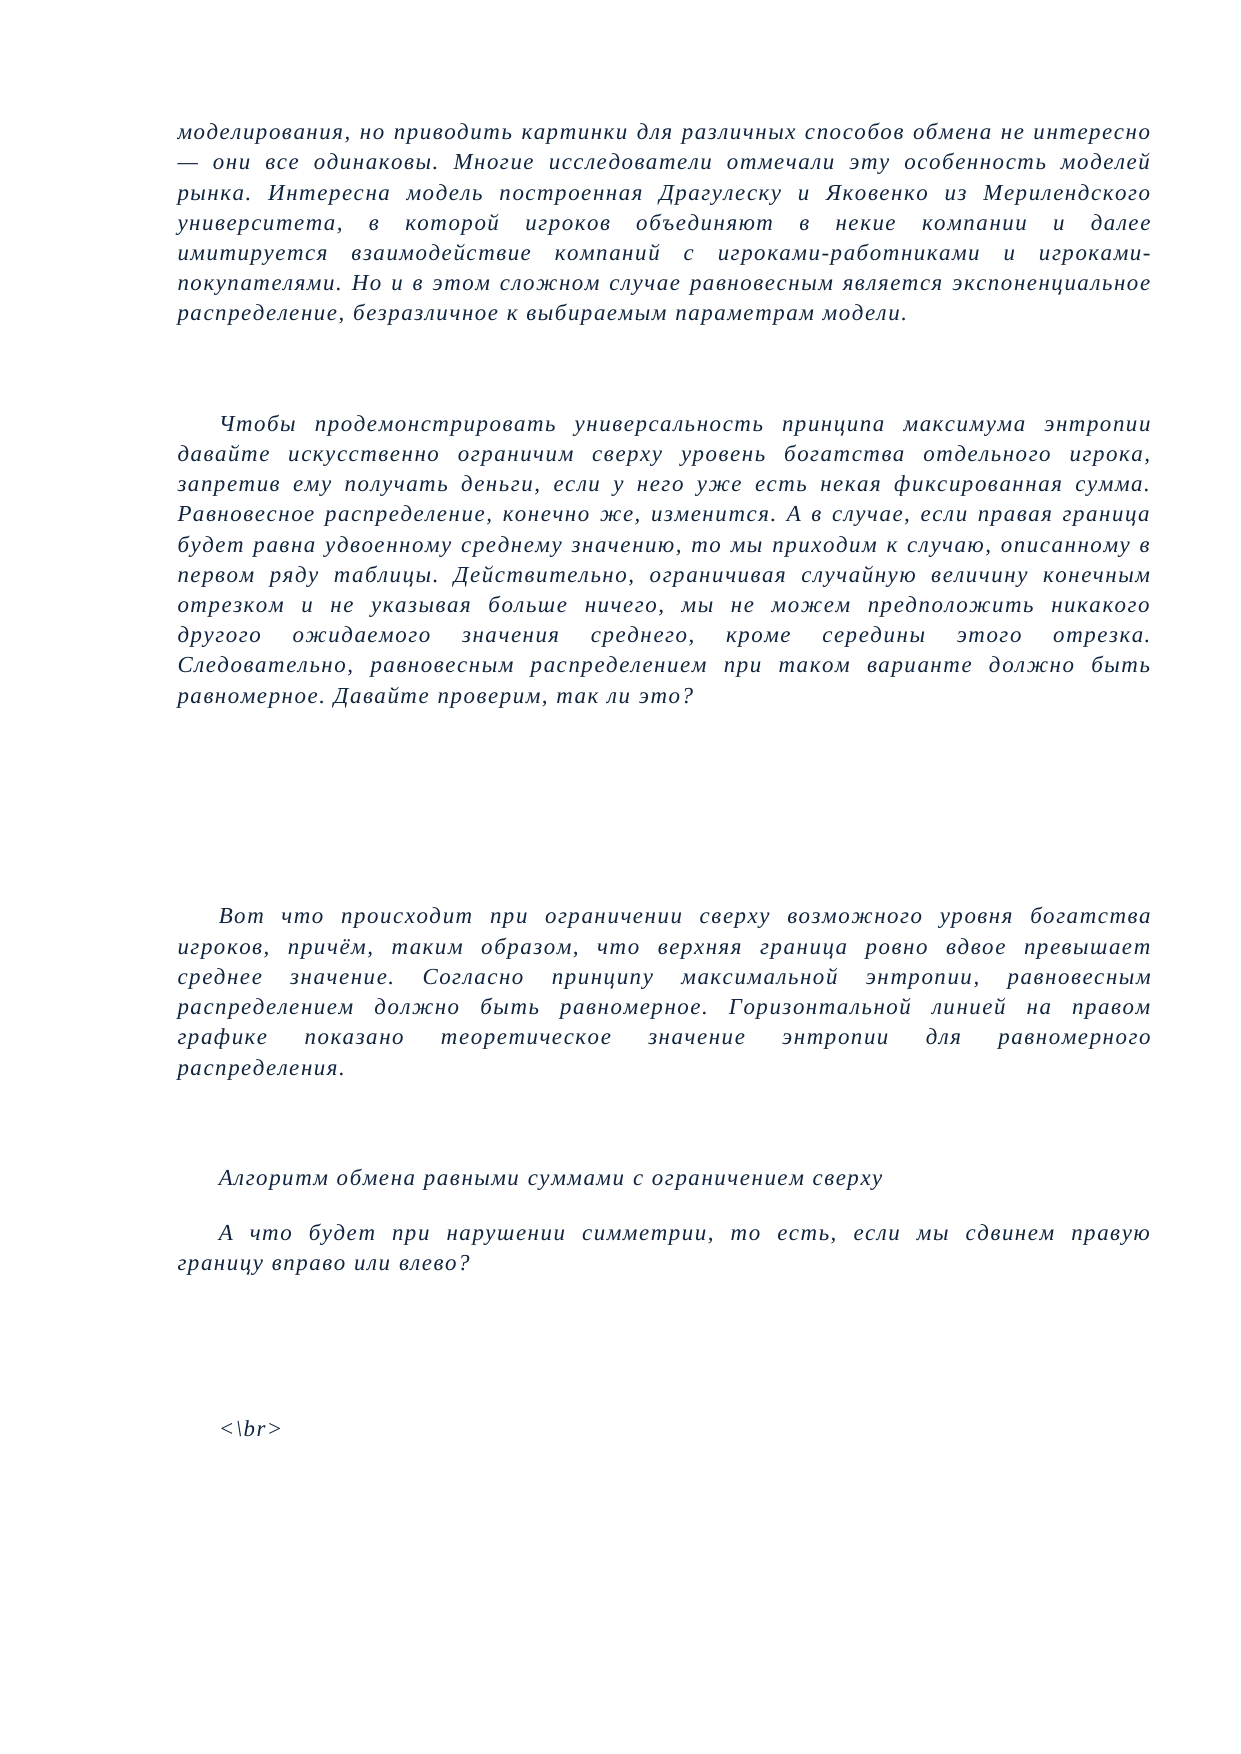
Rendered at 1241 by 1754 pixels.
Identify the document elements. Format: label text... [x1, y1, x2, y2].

subtitle моделирования, но приводить картинки для различных способов обмена не интересно — они все одинаковы. Многие исследователи отмечали эту особенность моделей рынка. Интересна модель построенная Драгулеску и Яковенко из Мерилендского университета, в которой игроков объединяют в некие компании и далее имитируется взаимодействие компаний с игроками-работниками и игроками-покупателями. Но и в этом сложном случае равновесным является экспоненциальное распределение, безразличное к выбираемым параметрам модели. [177, 118, 1152, 326]
subtitle <\br> [177, 1415, 1152, 1441]
subtitle Чтобы продемонстрировать универсальность принципа максимума энтропии давайте искусственно ограничим сверху уровень богатства отдельного игрока, запретив ему получать деньги, если у него уже есть некая фиксированная сумма. Равновесное распределение, конечно же, изменится. А в случае, если правая граница будет равна удвоенному среднему значению, то мы приходим к случаю, описанному в первом ряду таблицы. Действительно, ограничивая случайную величину конечным отрезком и не указывая больше ничего, мы не можем предположить никакого другого ожидаемого значения среднего, кроме середины этого отрезка. Следовательно, равновесным распределением при таком варианте должно быть равномерное. Давайте проверим, так ли это? [177, 410, 1152, 708]
subtitle Алгоритм обмена равными суммами с ограничением сверху [177, 1164, 1152, 1190]
subtitle А что будет при нарушении симметрии, то есть, если мы сдвинем правую границу вправо или влево? [177, 1219, 1152, 1276]
subtitle Вот что происходит при ограничении сверху возможного уровня богатства игроков, причём, таким образом, что верхняя граница ровно вдвое превышает среднее значение. Согласно принципу максимальной энтропии, равновесным распределением должно быть равномерное. Горизонтальной линией на правом графике показано теоретическое значение энтропии для равномерного распределения. [177, 902, 1152, 1080]
